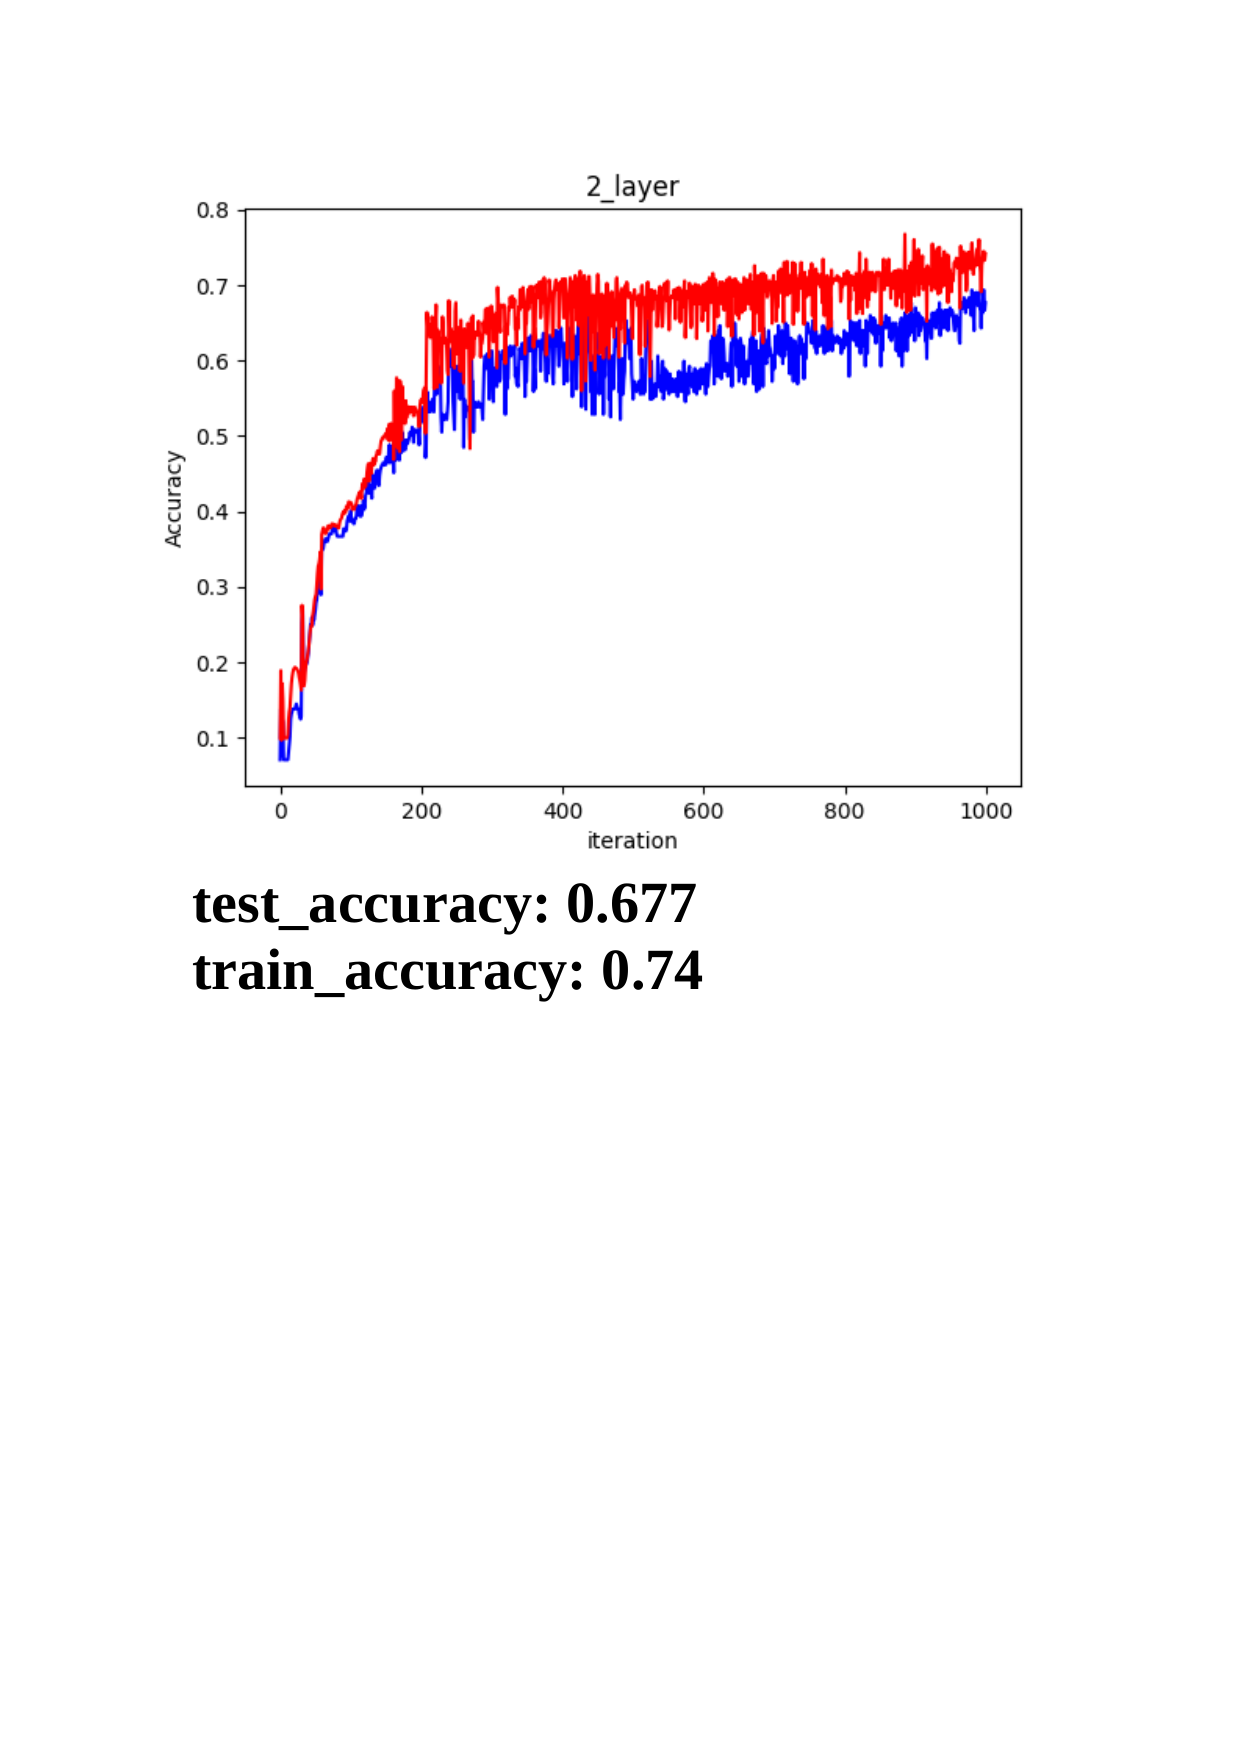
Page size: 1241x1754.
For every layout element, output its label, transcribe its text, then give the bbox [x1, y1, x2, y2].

picture [120, 118, 1121, 869]
text test_accuracy: 0.677 [118, 118, 1122, 935]
text train_accuracy: 0.74 [118, 935, 1122, 1002]
